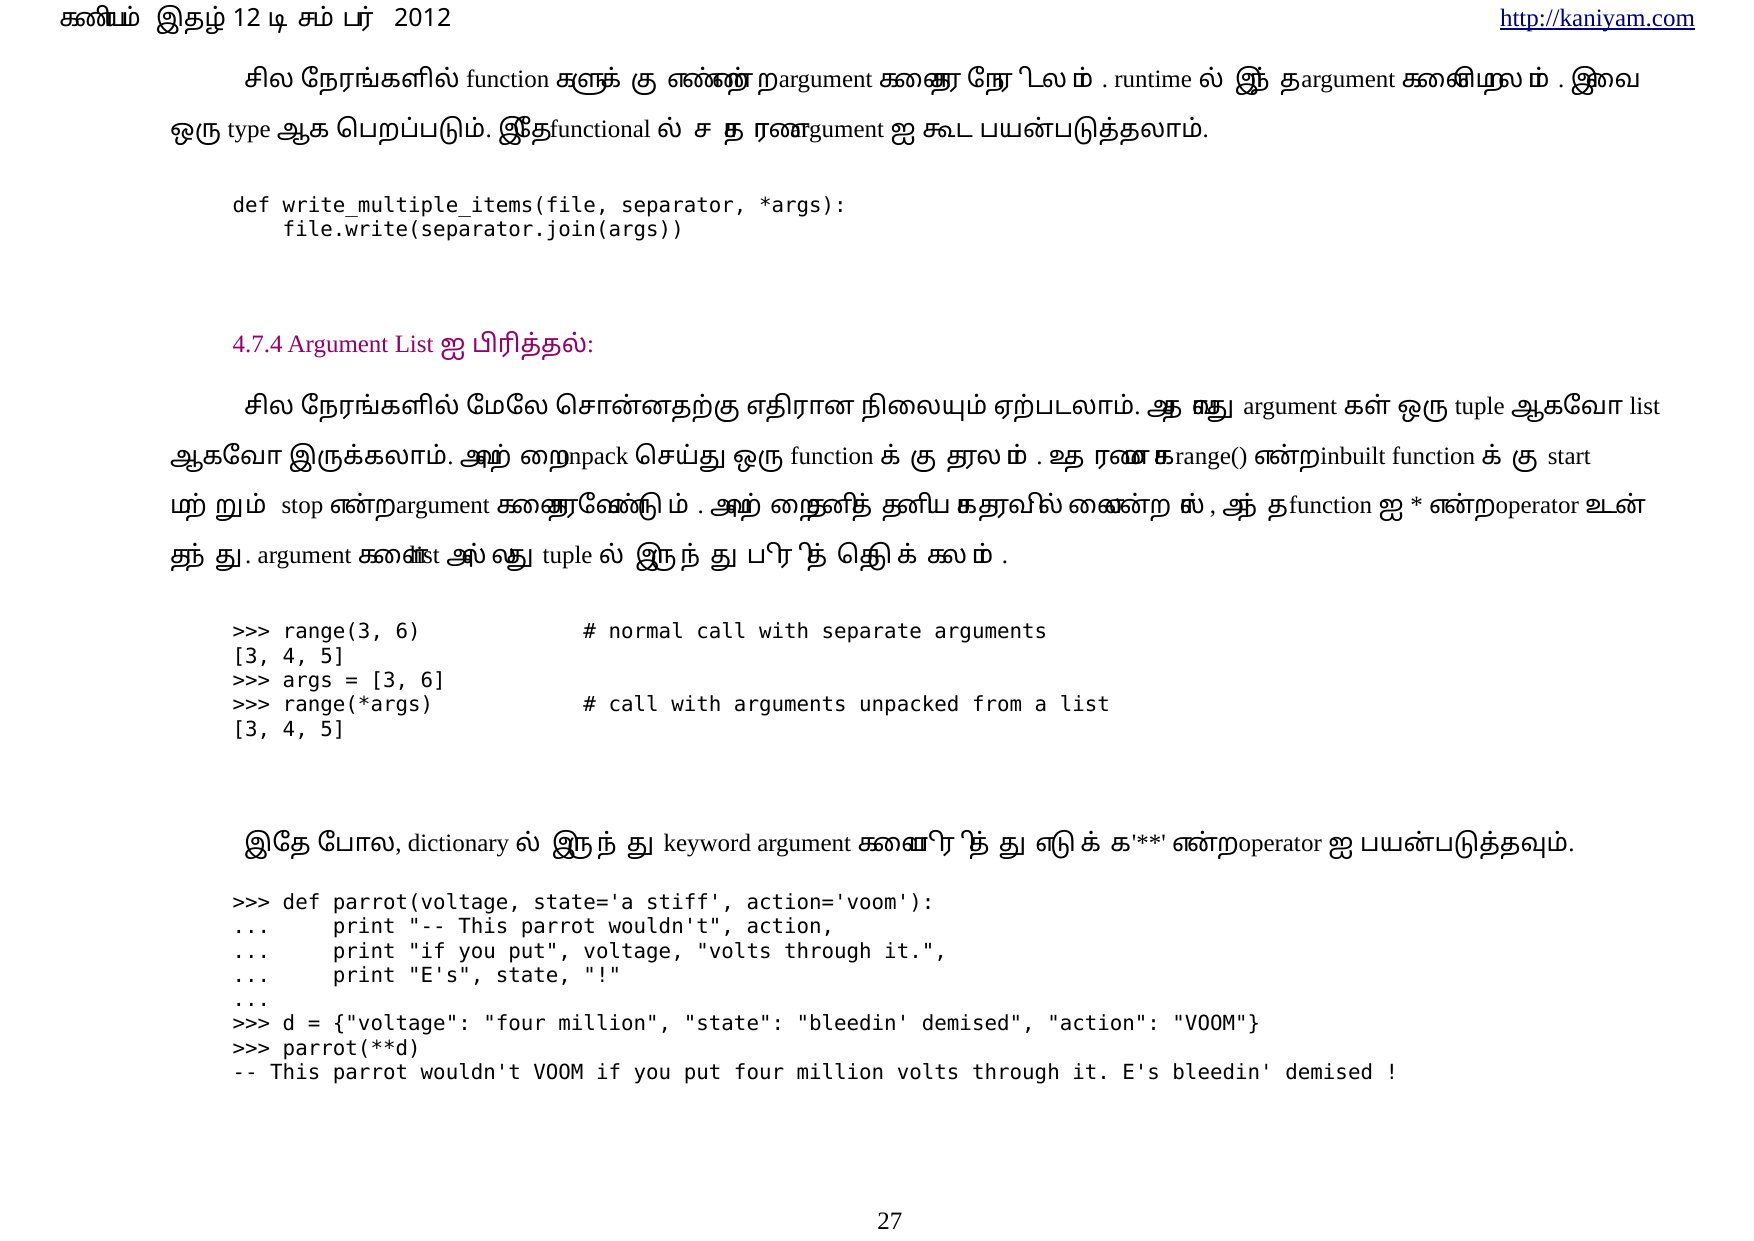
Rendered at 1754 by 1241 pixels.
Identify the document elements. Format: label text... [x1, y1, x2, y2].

text -- This parrot wouldn't VOOM if you put four million volts through it. E's bleedin' demised ! [170, 1060, 1695, 1084]
text [3, 4, 5] [170, 644, 1695, 668]
text >>> range(3, 6) # normal call with separate arguments [170, 619, 1695, 644]
text >>> args = [3, 6] [170, 668, 1695, 692]
text >>> def parrot(voltage, state='a stiff', action='voom'): [170, 890, 1695, 914]
text 4.7.4 Argument List ஐ பிரித்தல்: [170, 329, 1695, 362]
text சில நேரங்களில் மேலே சொன்னதற்கு எதிரான நிலையும் ஏற்படலாம். அதாவது argument கள் ஒரு tuple ஆகவோ list ஆகவோ இருக்கலாம். அவற்றை unpack செய்து ஒரு function க்கு தரலாம். உதாரணமாக range() என்ற inbuilt function க்கு start மற்றும் stop என்ற argument களை தரவேண்டும். அவற்றை தனித்தனியாக தரவில்லை என்றால், அந்த function ஐ * என்ற operator உடன் தந்து. argument களை list அல்லது tuple ல் இருந்து பிரித்தெடுக்கலாம். [170, 391, 1695, 574]
text ... print "E's", state, "!" [170, 963, 1695, 987]
text >>> range(*args) # call with arguments unpacked from a list [170, 692, 1695, 717]
text ... [170, 987, 1695, 1011]
text [3, 4, 5] [170, 717, 1695, 741]
text >>> parrot(**d) [170, 1036, 1695, 1060]
text சில நேரங்களில் function களுக்கு எண்ணற்ற argument களை தர நேரிடலாம். runtime ல் இந்த argument களை பெறலாம். இவை ஒரு type ஆக பெறப்படும். இதே functional ல் சாதாரண argument ஐ கூட பயன்படுத்தலாம். [170, 64, 1695, 148]
text இதே போல, dictionary ல் இருந்து keyword argument களை பிரித்து எடுக்க '**' என்ற operator ஐ பயன்படுத்தவும். [170, 828, 1695, 861]
text >>> d = {"voltage": "four million", "state": "bleedin' demised", "action": "VOOM"} [170, 1011, 1695, 1036]
text def write_multiple_items(file, separator, *args): [170, 193, 1695, 217]
text ... print "-- This parrot wouldn't", action, [170, 914, 1695, 939]
text file.write(separator.join(args)) [170, 217, 1695, 242]
text ... print "if you put", voltage, "volts through it.", [170, 939, 1695, 963]
